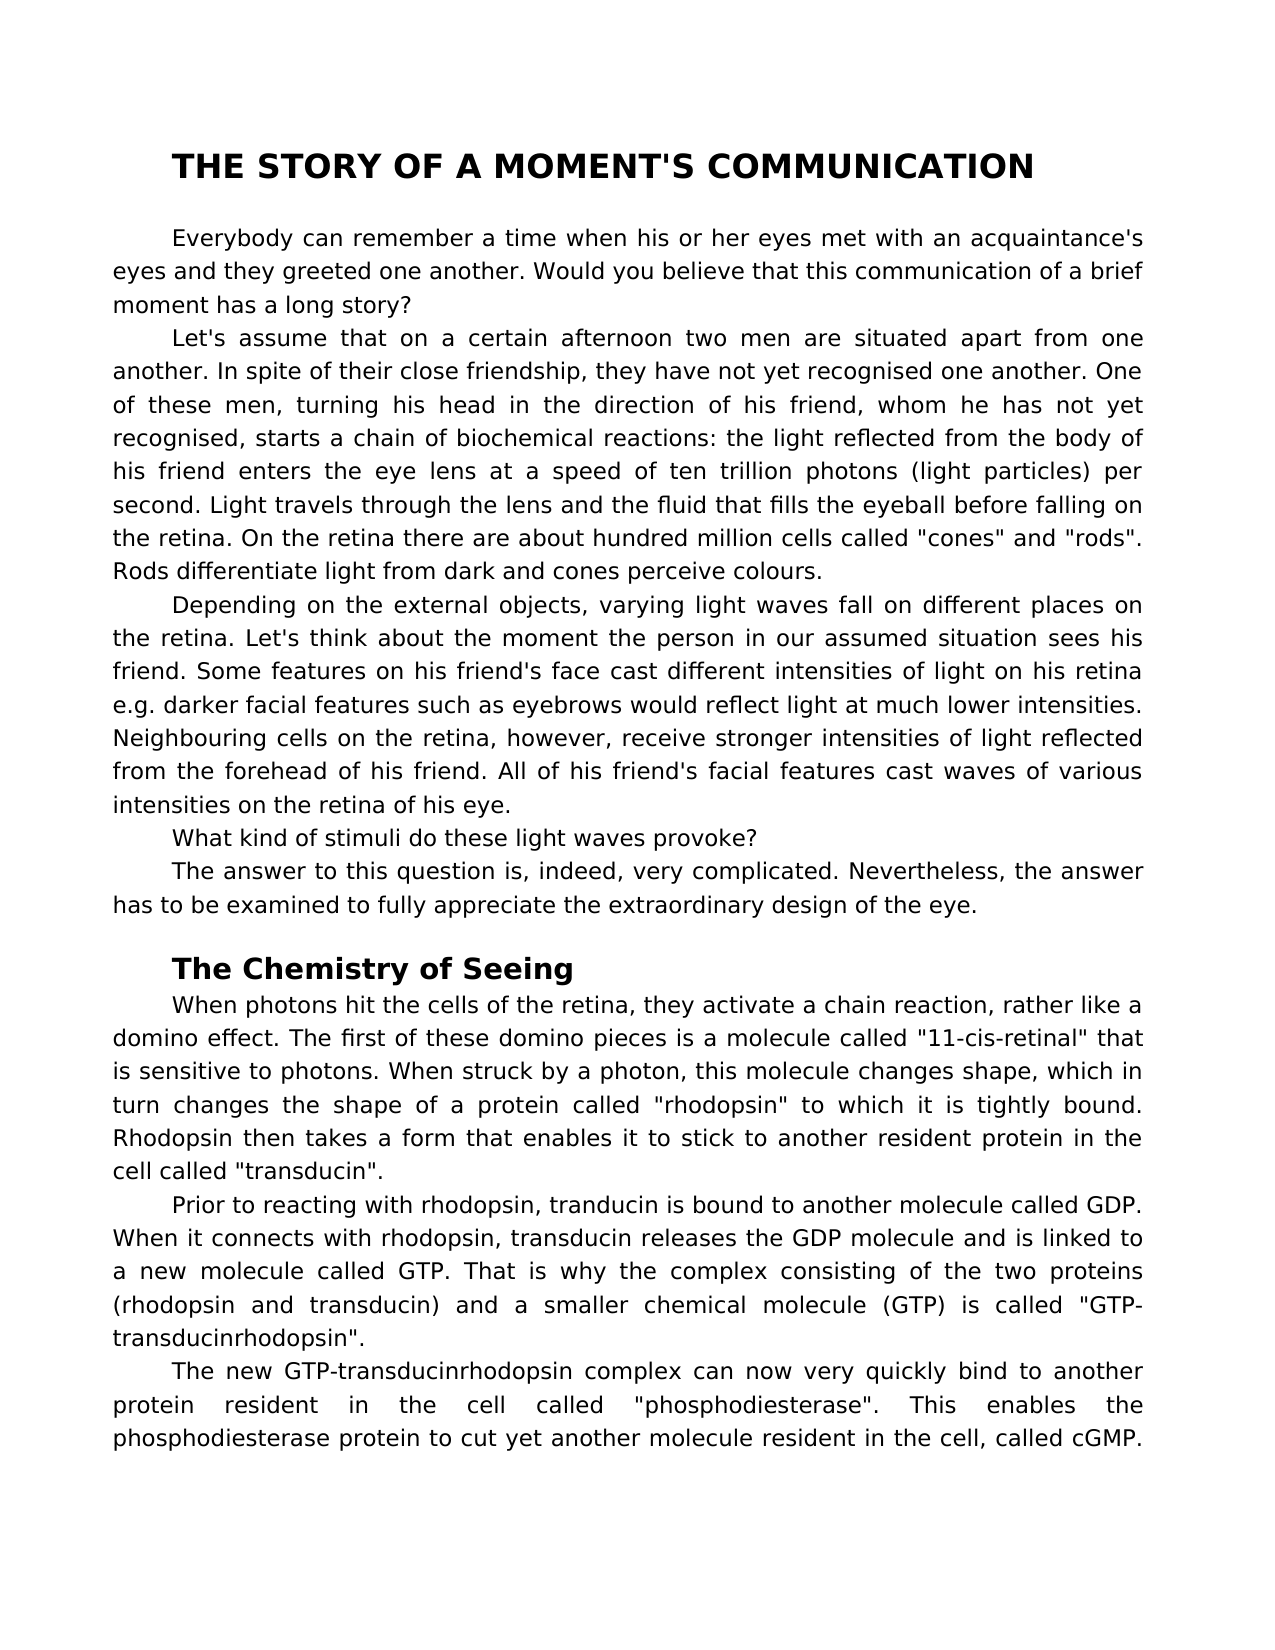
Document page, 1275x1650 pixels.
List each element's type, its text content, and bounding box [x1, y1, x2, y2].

text When photons hit the cells of the retina, they activate a chain reaction, rather like a domino effect. The first of these domino pieces is a molecule called "11-cis-retinal" that is sensitive to photons. When struck by a photon, this molecule changes shape, which in turn changes the shape of a protein called "rhodopsin" to which it is tightly bound. Rhodopsin then takes a form that enables it to stick to another resident protein in the cell called "transducin". [112, 986, 1145, 1186]
text Depending on the external objects, varying light waves fall on different places on the retina. Let's think about the moment the person in our assumed situation sees his friend. Some features on his friend's face cast different intensities of light on his retina e.g. darker facial features such as eyebrows would reflect light at much lower intensities. Neighbouring cells on the retina, however, receive stronger intensities of light reflected from the forehead of his friend. All of his friend's facial features cast waves of various intensities on the retina of his eye. [112, 586, 1145, 820]
text Let's assume that on a certain afternoon two men are situated apart from one another. In spite of their close friendship, they have not yet recognised one another. One of these men, turning his head in the direction of his friend, whom he has not yet recognised, starts a chain of biochemical reactions: the light reflected from the body of his friend enters the eye lens at a speed of ten trillion photons (light particles) per second. Light travels through the lens and the fluid that fills the eyeball before falling on the retina. On the retina there are about hundred million cells called "cones" and "rods". Rods differentiate light from dark and cones perceive colours. [112, 320, 1145, 586]
text The new GTP-transducinrhodopsin complex can now very quickly bind to another protein resident in the cell called "phosphodiesterase". This enables the phosphodiesterase protein to cut yet another molecule resident in the cell, called cGMP. [112, 1353, 1145, 1453]
text The answer to this question is, indeed, very complicated. Nevertheless, the answer has to be examined to fully appreciate the extraordinary design of the eye. [112, 853, 1145, 920]
text The Chemistry of Seeing [112, 953, 1145, 986]
text What kind of stimuli do these light waves provoke? [112, 820, 1145, 853]
text Everybody can remember a time when his or her eyes met with an acquaintance's eyes and they greeted one another. Would you believe that this communication of a brief moment has a long story? [112, 220, 1145, 320]
text Prior to reacting with rhodopsin, tranducin is bound to another molecule called GDP. When it connects with rhodopsin, transducin releases the GDP molecule and is linked to a new molecule called GTP. That is why the complex consisting of the two proteins (rhodopsin and transducin) and a smaller chemical molecule (GTP) is called "GTP-transducinrhodopsin". [112, 1186, 1145, 1353]
text THE STORY OF A MOMENT'S COMMUNICATION [112, 148, 1145, 186]
